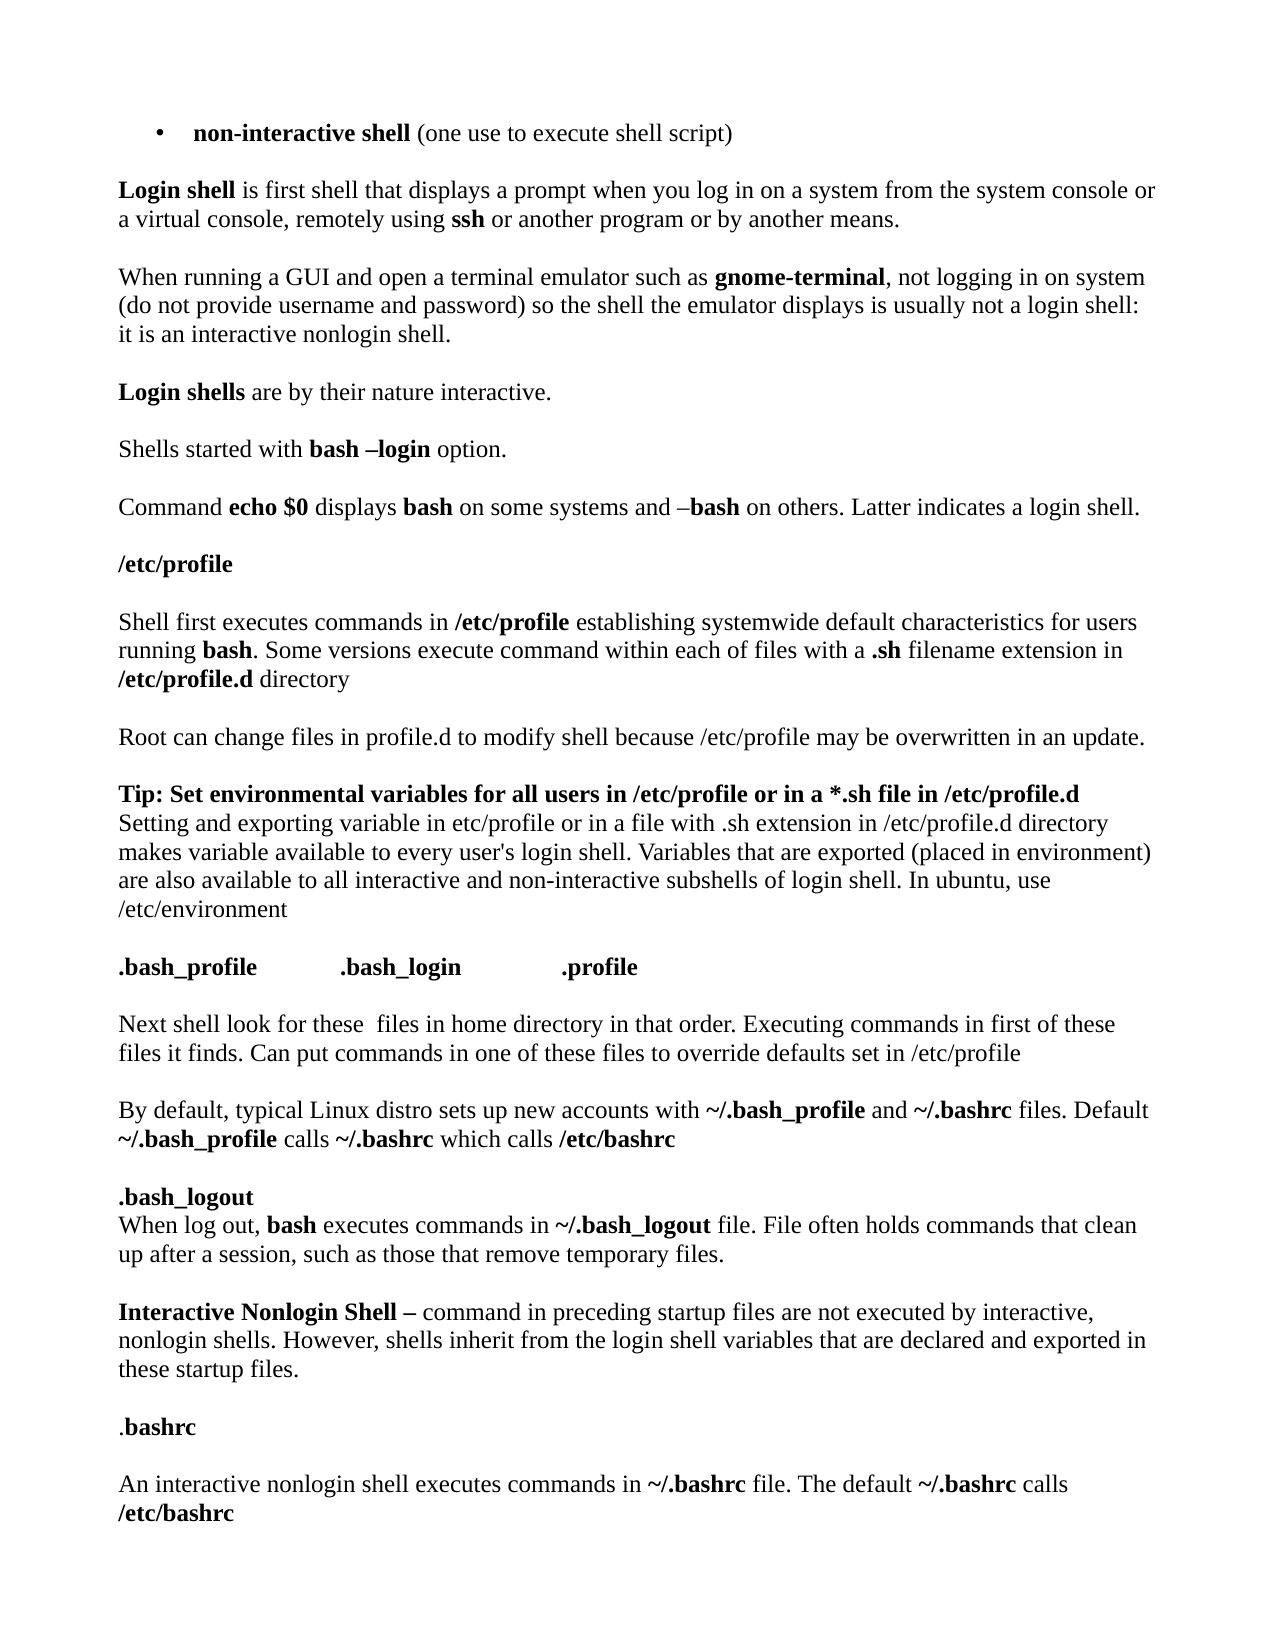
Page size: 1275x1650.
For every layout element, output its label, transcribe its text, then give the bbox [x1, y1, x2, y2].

text Interactive Nonlogin Shell – command in preceding startup files are not executed by interactive, nonlogin shells. However, shells inherit from the login shell variables that are declared and exported in these startup files. [118, 1297, 1157, 1383]
list non-interactive shell (one use to execute shell script) [156, 118, 1157, 147]
text Login shell is first shell that displays a prompt when you log in on a system from the system console or a virtual console, remotely using ssh or another program or by another means. [118, 176, 1157, 233]
text Shell first executes commands in /etc/profile establishing systemwide default characteristics for users running bash. Some versions execute command within each of files with a .sh filename extension in /etc/profile.d directory [118, 607, 1157, 693]
text Setting and exporting variable in etc/profile or in a file with .sh extension in /etc/profile.d directory makes variable available to every user's login shell. Variables that are exported (placed in environment) are also available to all interactive and non-interactive subshells of login shell. In ubuntu, use /etc/environment [118, 808, 1157, 923]
text Next shell look for these files in home directory in that order. Executing commands in first of these files it finds. Can put commands in one of these files to override defaults set in /etc/profile [118, 1009, 1157, 1067]
text Root can change files in profile.d to modify shell because /etc/profile may be overwritten in an update. [118, 722, 1157, 751]
text By default, typical Linux distro sets up new accounts with ~/.bash_profile and ~/.bashrc files. Default ~/.bash_profile calls ~/.bashrc which calls /etc/bashrc [118, 1096, 1157, 1153]
text .bashrc [118, 1412, 1157, 1441]
text Shells started with bash –login option. [118, 434, 1157, 463]
text /etc/profile [118, 549, 1157, 578]
text Command echo $0 displays bash on some systems and –bash on others. Latter indicates a login shell. [118, 492, 1157, 521]
text An interactive nonlogin shell executes commands in ~/.bashrc file. The default ~/.bashrc calls /etc/bashrc [118, 1469, 1157, 1527]
text .bash_profile .bash_login .profile [118, 952, 1157, 981]
text .bash_logout [118, 1182, 1157, 1211]
text Login shells are by their nature interactive. [118, 377, 1157, 406]
text Tip: Set environmental variables for all users in /etc/profile or in a *.sh file in /etc/profile.d [118, 779, 1157, 808]
text When running a GUI and open a terminal emulator such as gnome-terminal, not logging in on system (do not provide username and password) so the shell the emulator displays is usually not a login shell: it is an interactive nonlogin shell. [118, 262, 1157, 348]
text When log out, bash executes commands in ~/.bash_logout file. File often holds commands that clean up after a session, such as those that remove temporary files. [118, 1211, 1157, 1268]
